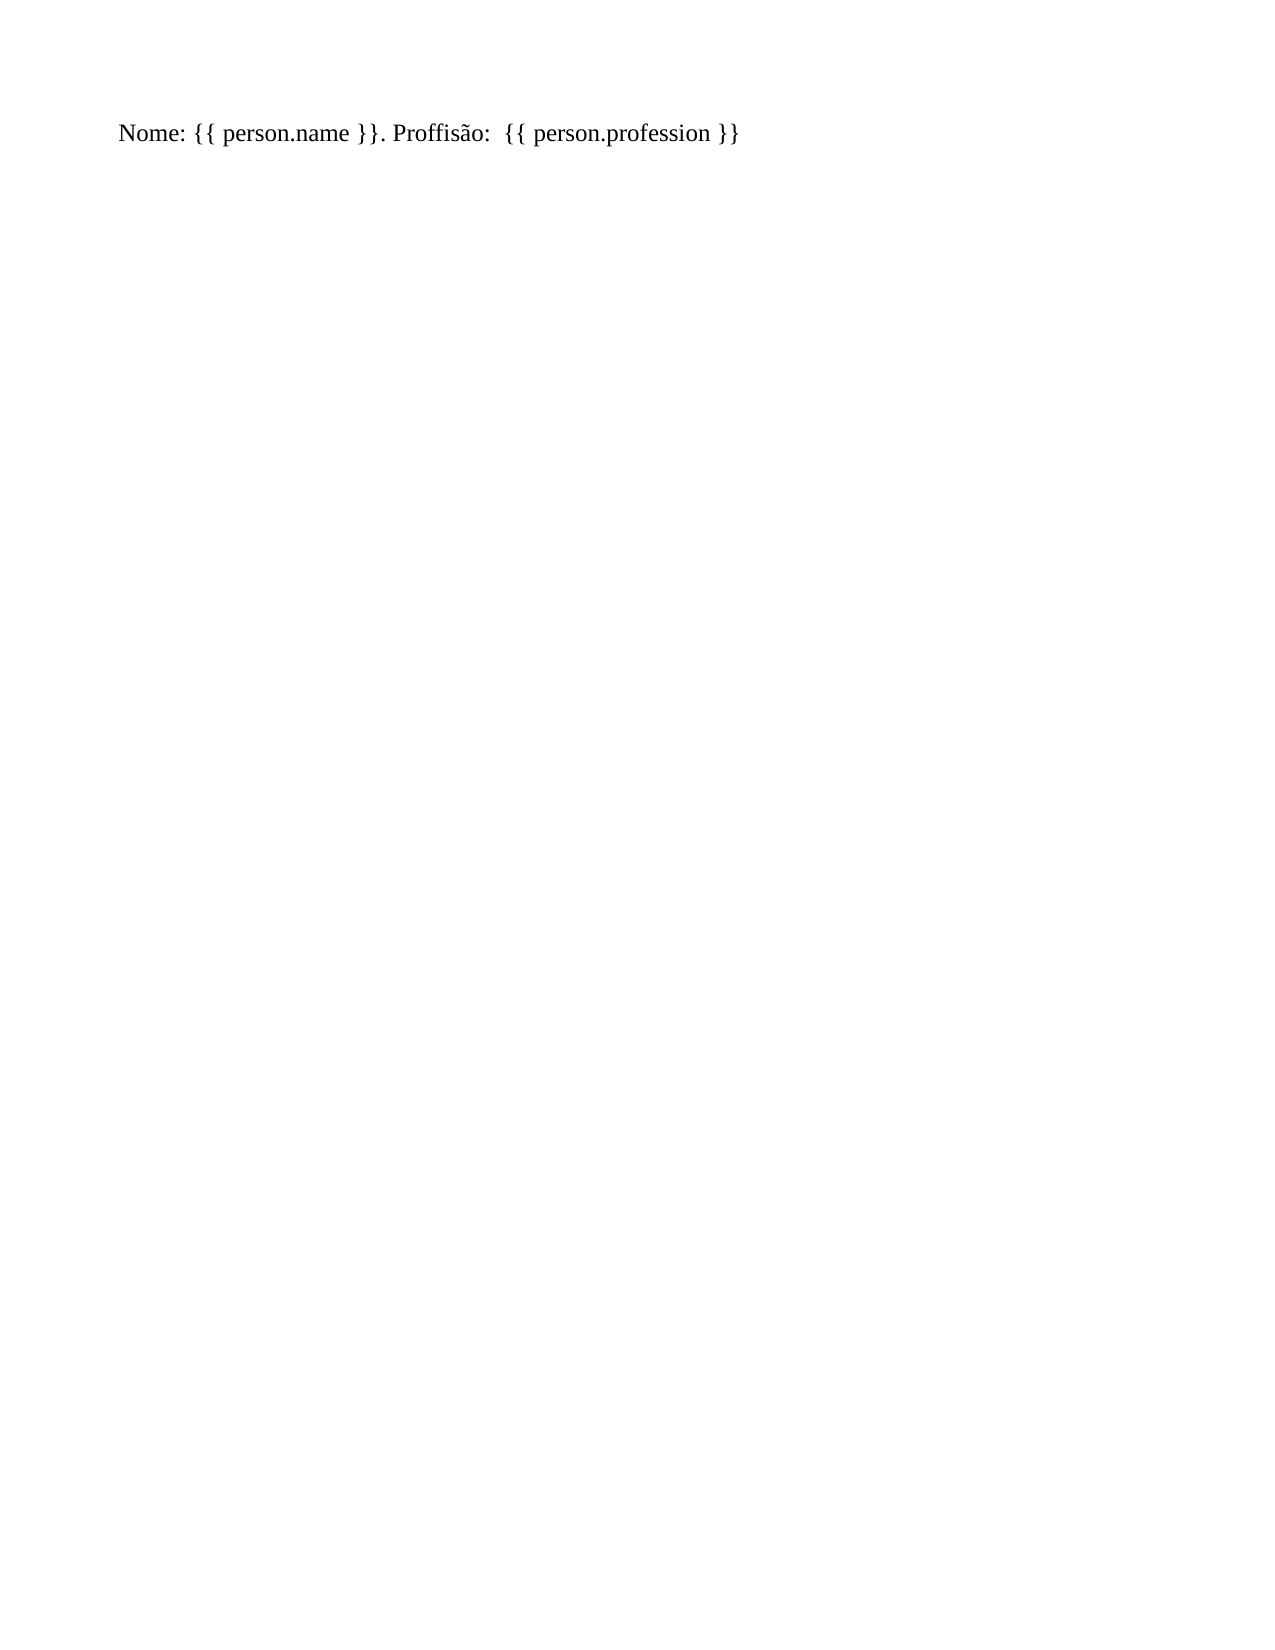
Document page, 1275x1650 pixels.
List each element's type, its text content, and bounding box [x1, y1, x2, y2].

text Nome: {{ person.name }}. Proffisão: {{ person.profession }} [118, 118, 1157, 147]
